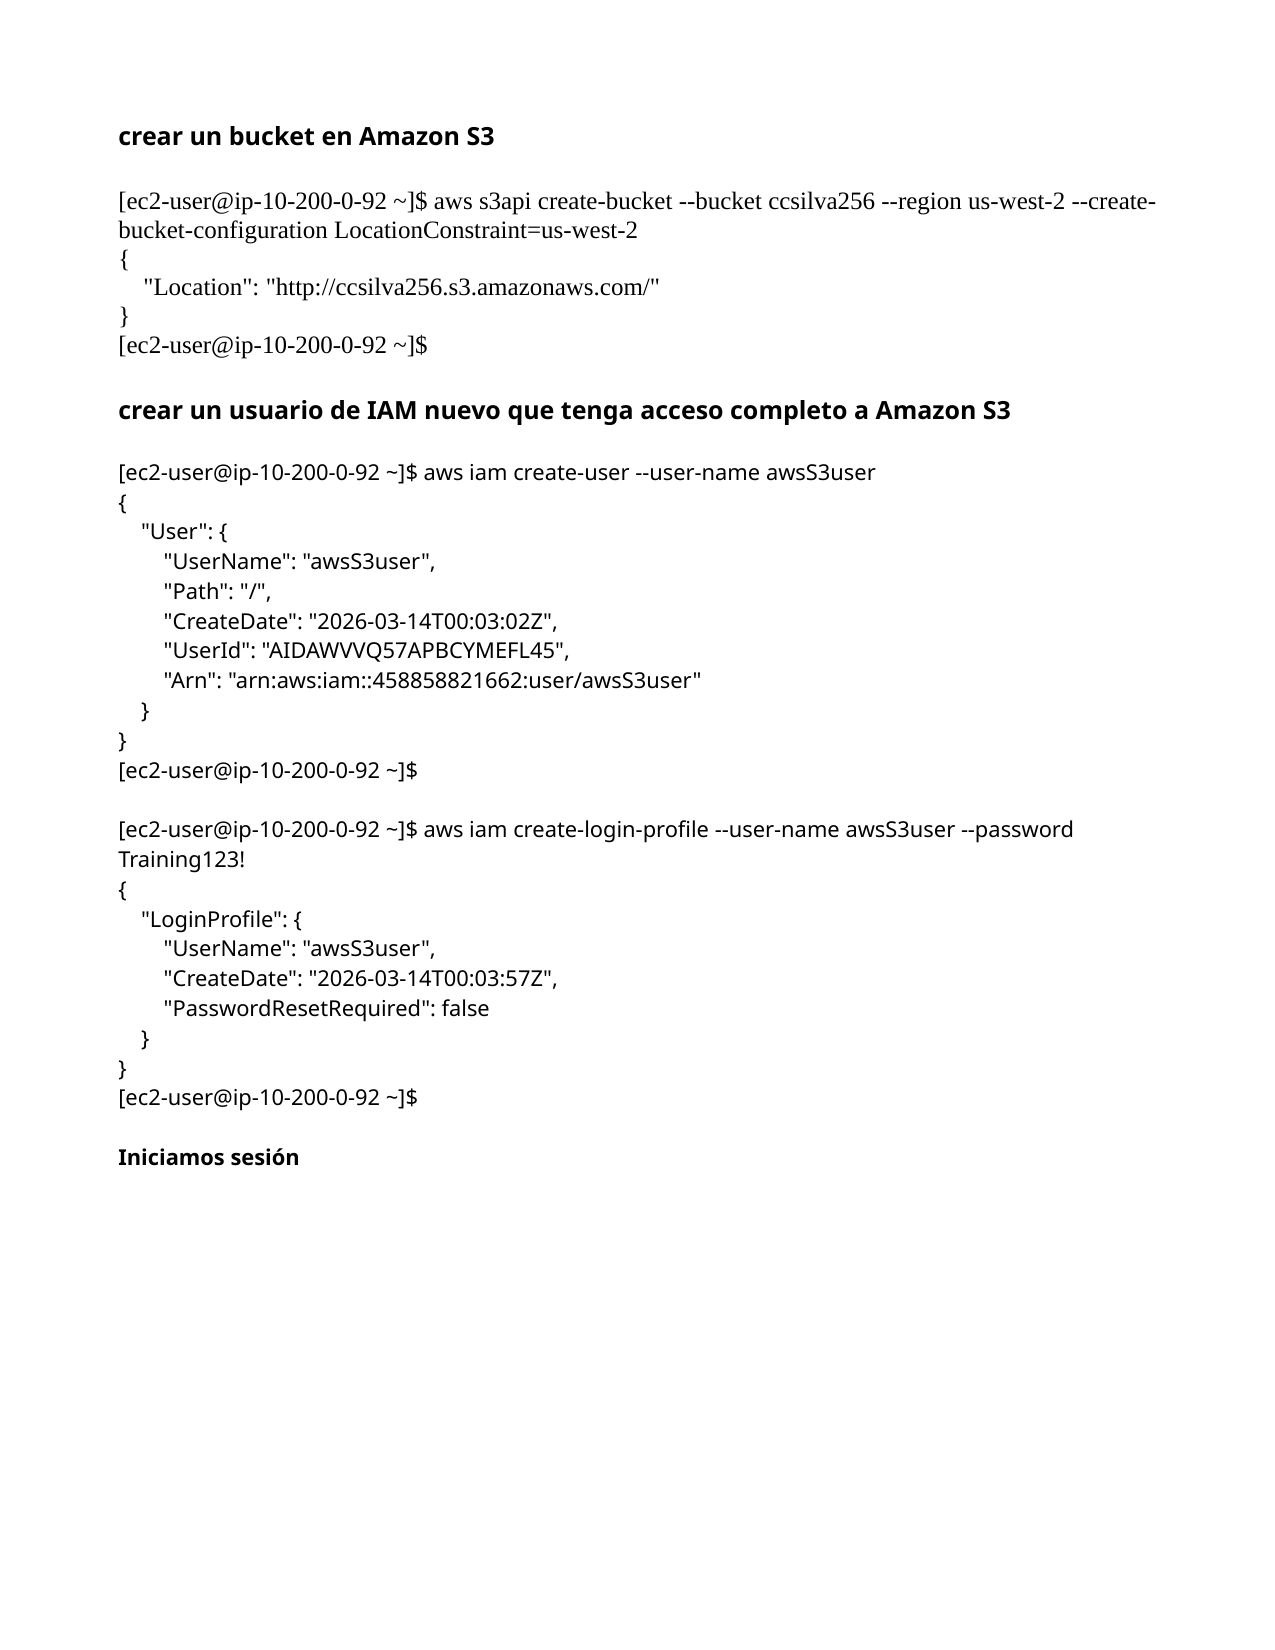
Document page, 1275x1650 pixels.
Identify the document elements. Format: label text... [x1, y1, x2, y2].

text } [118, 1052, 1157, 1082]
text "UserId": "AIDAWVVQ57APBCYMEFL45", [118, 635, 1157, 665]
text [ec2-user@ip-10-200-0-92 ~]$ [118, 1082, 1157, 1112]
text "UserName": "awsS3user", [118, 546, 1157, 576]
text "PasswordResetRequired": false [118, 993, 1157, 1023]
text "Location": "http://ccsilva256.s3.amazonaws.com/" [118, 272, 1157, 301]
text } [118, 725, 1157, 754]
text [ec2-user@ip-10-200-0-92 ~]$ aws iam create-user --user-name awsS3user [118, 457, 1157, 486]
text Iniciamos sesión [118, 1142, 1157, 1172]
text "LoginProfile": { [118, 903, 1157, 933]
text "CreateDate": "2026-03-14T00:03:57Z", [118, 963, 1157, 993]
text "User": { [118, 516, 1157, 546]
text "Arn": "arn:aws:iam::458858821662:user/awsS3user" [118, 665, 1157, 695]
text "UserName": "awsS3user", [118, 933, 1157, 963]
text } [118, 695, 1157, 725]
text crear un bucket en Amazon S3 [118, 118, 1157, 152]
text [ec2-user@ip-10-200-0-92 ~]$ [118, 754, 1157, 784]
text { [118, 244, 1157, 272]
text "CreateDate": "2026-03-14T00:03:02Z", [118, 606, 1157, 635]
text [ec2-user@ip-10-200-0-92 ~]$ [118, 330, 1157, 359]
text } [118, 301, 1157, 330]
text { [118, 486, 1157, 516]
text crear un usuario de IAM nuevo que tenga acceso completo a Amazon S3 [118, 393, 1157, 427]
text "Path": "/", [118, 576, 1157, 606]
text } [118, 1023, 1157, 1052]
text [ec2-user@ip-10-200-0-92 ~]$ aws iam create-login-profile --user-name awsS3user --password Training123! [118, 814, 1157, 874]
text [ec2-user@ip-10-200-0-92 ~]$ aws s3api create-bucket --bucket ccsilva256 --region us-west-2 --create-bucket-configuration LocationConstraint=us-west-2 [118, 186, 1157, 244]
text { [118, 874, 1157, 903]
